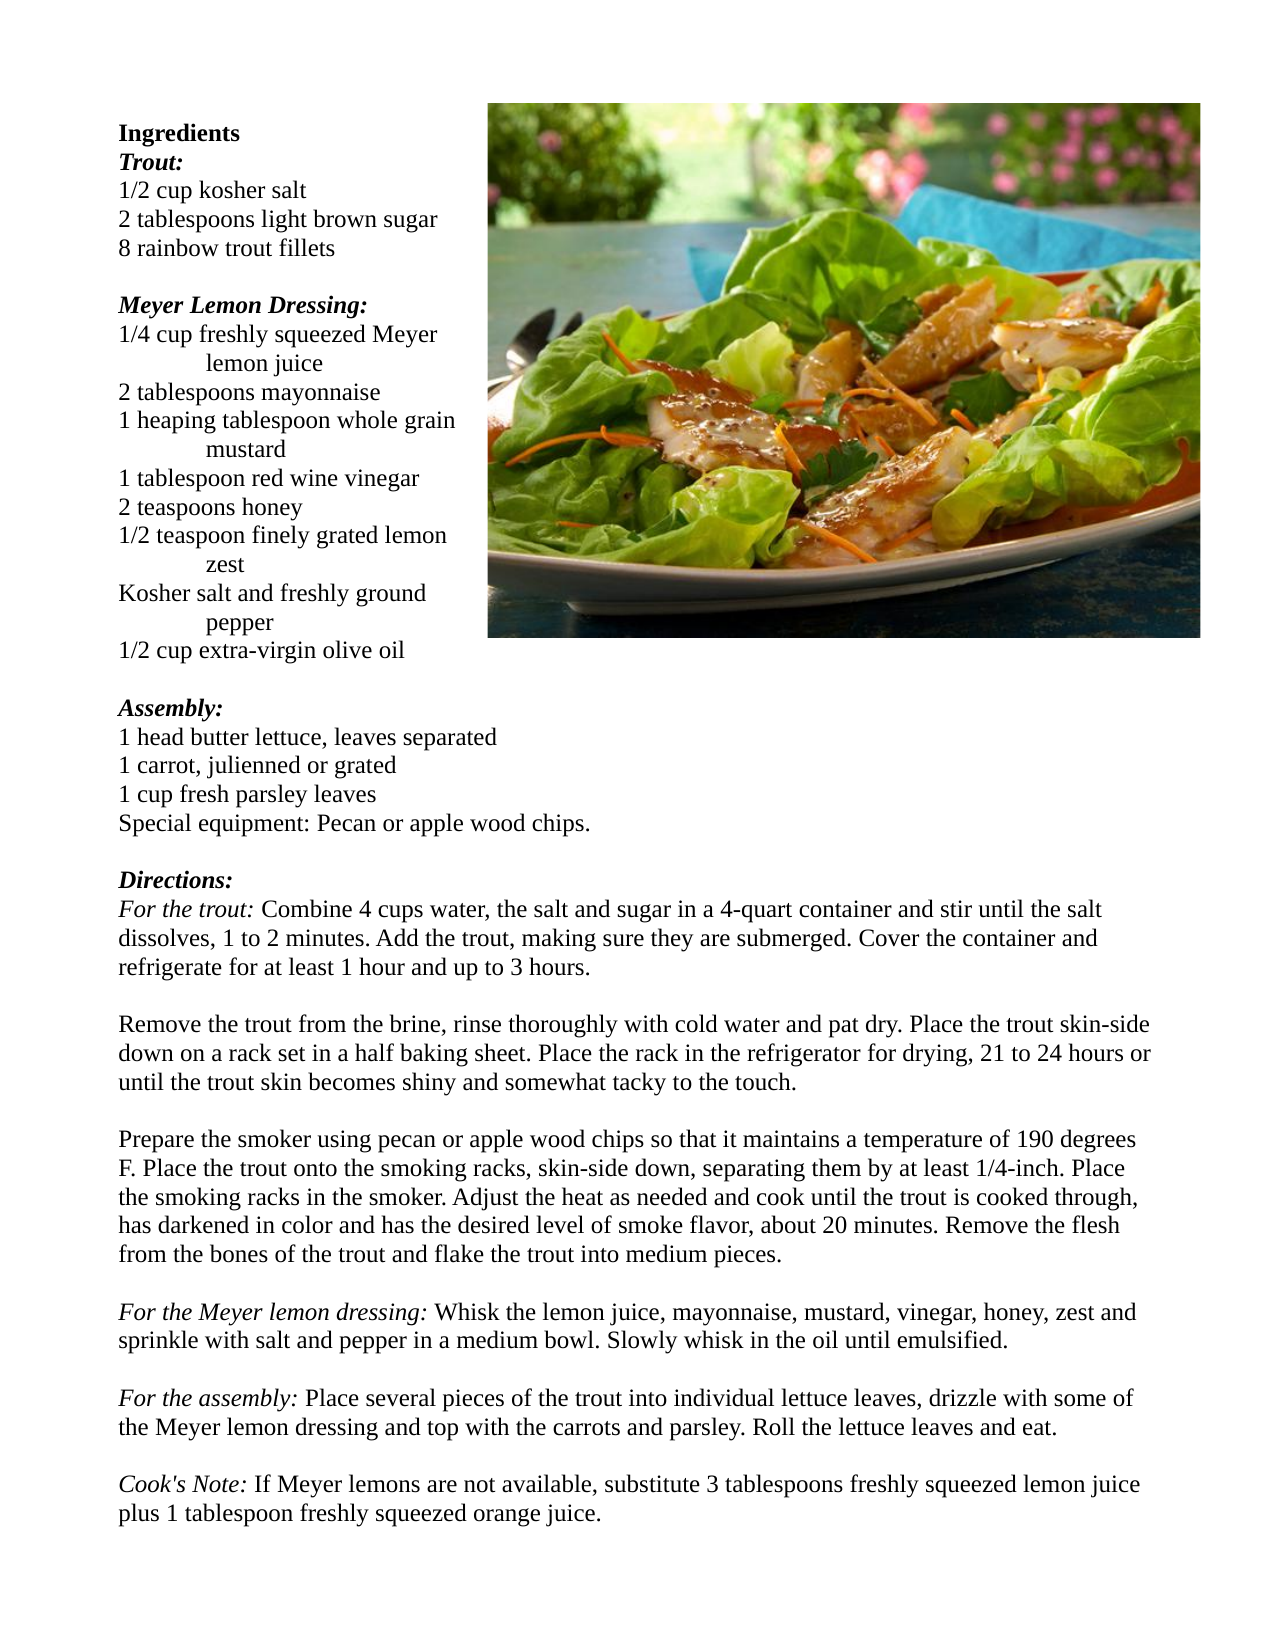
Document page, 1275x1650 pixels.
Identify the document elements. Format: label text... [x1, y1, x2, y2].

text Ingredients Trout: 1/2 cup kosher salt 2 tablespoons light brown sugar 8 rainbow trout fillets Meyer Lemon Dressing: 1/4 cup freshly squeezed Meyer lemon juice 2 tablespoons mayonnaise 1 heaping tablespoon whole grain mustard 1 tablespoon red wine vinegar 2 teaspoons honey 1/2 teaspoon finely grated lemon zest Kosher salt and freshly ground pepper 1/2 cup extra-virgin olive oil Assembly: 1 head butter lettuce, leaves separated 1 carrot, julienned or grated 1 cup fresh parsley leaves Special equipment: Pecan or apple wood chips. Directions: For the trout: Combine 4 cups water, the salt and sugar in a 4-quart container and stir until the salt dissolves, 1 to 2 minutes. Add the trout, making sure they are submerged. Cover the container and refrigerate for at least 1 hour and up to 3 hours. Remove the trout from the brine, rinse thoroughly with cold water and pat dry. Place the trout skin-side down on a rack set in a half baking sheet. Place the rack in the refrigerator for drying, 21 to 24 hours or until the trout skin becomes shiny and somewhat tacky to the touch. Prepare the smoker using pecan or apple wood chips so that it maintains a temperature of 190 degrees F. Place the trout onto the smoking racks, skin-side down, separating them by at least 1/4-inch. Place the smoking racks in the smoker. Adjust the heat as needed and cook until the trout is cooked through, has darkened in color and has the desired level of smoke flavor, about 20 minutes. Remove the flesh from the bones of the trout and flake the trout into medium pieces. For the Meyer lemon dressing: Whisk the lemon juice, mayonnaise, mustard, vinegar, honey, zest and sprinkle with salt and pepper in a medium bowl. Slowly whisk in the oil until emulsified. For the assembly: Place several pieces of the trout into individual lettuce leaves, drizzle with some of the Meyer lemon dressing and top with the carrots and parsley. Roll the lettuce leaves and eat. Cook's Note: If Meyer lemons are not available, substitute 3 tablespoons freshly squeezed lemon juice plus 1 tablespoon freshly squeezed orange juice. [118, 118, 1157, 1527]
picture [487, 103, 1201, 638]
